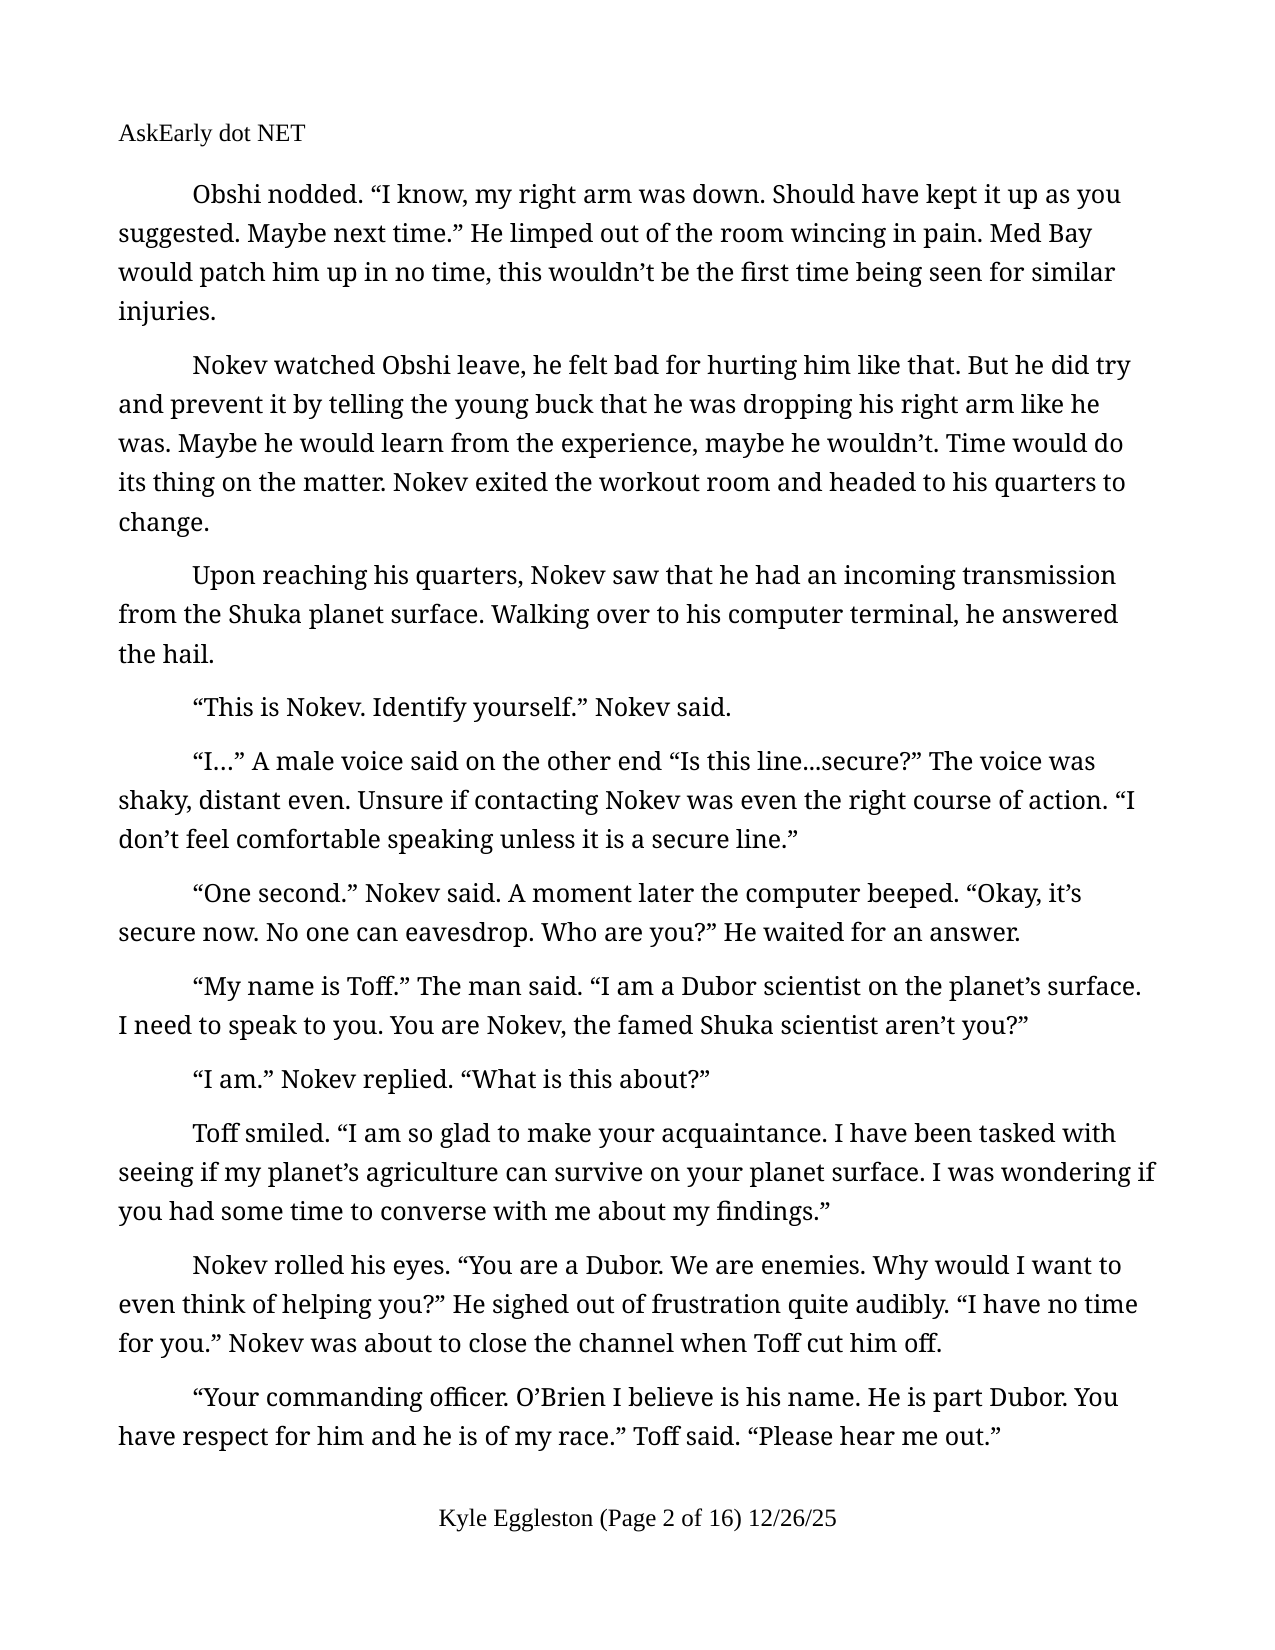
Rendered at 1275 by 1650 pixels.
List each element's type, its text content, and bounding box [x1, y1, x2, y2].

text Toff smiled. “I am so glad to make your acquaintance. I have been tasked with seeing if my planet’s agriculture can survive on your planet surface. I was wondering if you had some time to converse with me about my findings.” [118, 1116, 1157, 1228]
text Upon reaching his quarters, Nokev saw that he had an incoming transmission from the Shuka planet surface. Walking over to his computer terminal, he answered the hail. [118, 558, 1157, 670]
text “One second.” Nokev said. A moment later the computer beeped. “Okay, it’s secure now. No one can eavesdrop. Who are you?” He waited for an answer. [118, 876, 1157, 949]
text Obshi nodded. “I know, my right arm was down. Should have kept it up as you suggested. Maybe next time.” He limped out of the room wincing in pain. Med Bay would patch him up in no time, this wouldn’t be the first time being seen for similar injuries. [118, 176, 1157, 328]
text “I am.” Nokev replied. “What is this about?” [118, 1062, 1157, 1096]
text “My name is Toff.” The man said. “I am a Dubor scientist on the planet’s surface. I need to speak to you. You are Nokev, the famed Shuka scientist aren’t you?” [118, 969, 1157, 1042]
text “I…” A male voice said on the other end “Is this line...secure?” The voice was shaky, distant even. Unsure if contacting Nokev was even the right course of action. “I don’t feel comfortable speaking unless it is a secure line.” [118, 744, 1157, 856]
text “This is Nokev. Identify yourself.” Nokev said. [118, 690, 1157, 724]
text Nokev watched Obshi leave, he felt bad for hurting him like that. But he did try and prevent it by telling the young buck that he was dropping his right arm like he was. Maybe he would learn from the experience, maybe he wouldn’t. Time would do its thing on the matter. Nokev exited the workout room and headed to his quarters to change. [118, 348, 1157, 538]
text “Your commanding officer. O’Brien I believe is his name. He is part Dubor. You have respect for him and he is of my race.” Toff said. “Please hear me out.” [118, 1380, 1157, 1453]
text Nokev rolled his eyes. “You are a Dubor. We are enemies. Why would I want to even think of helping you?” He sighed out of frustration quite audibly. “I have no time for you.” Nokev was about to close the channel when Toff cut him off. [118, 1248, 1157, 1360]
